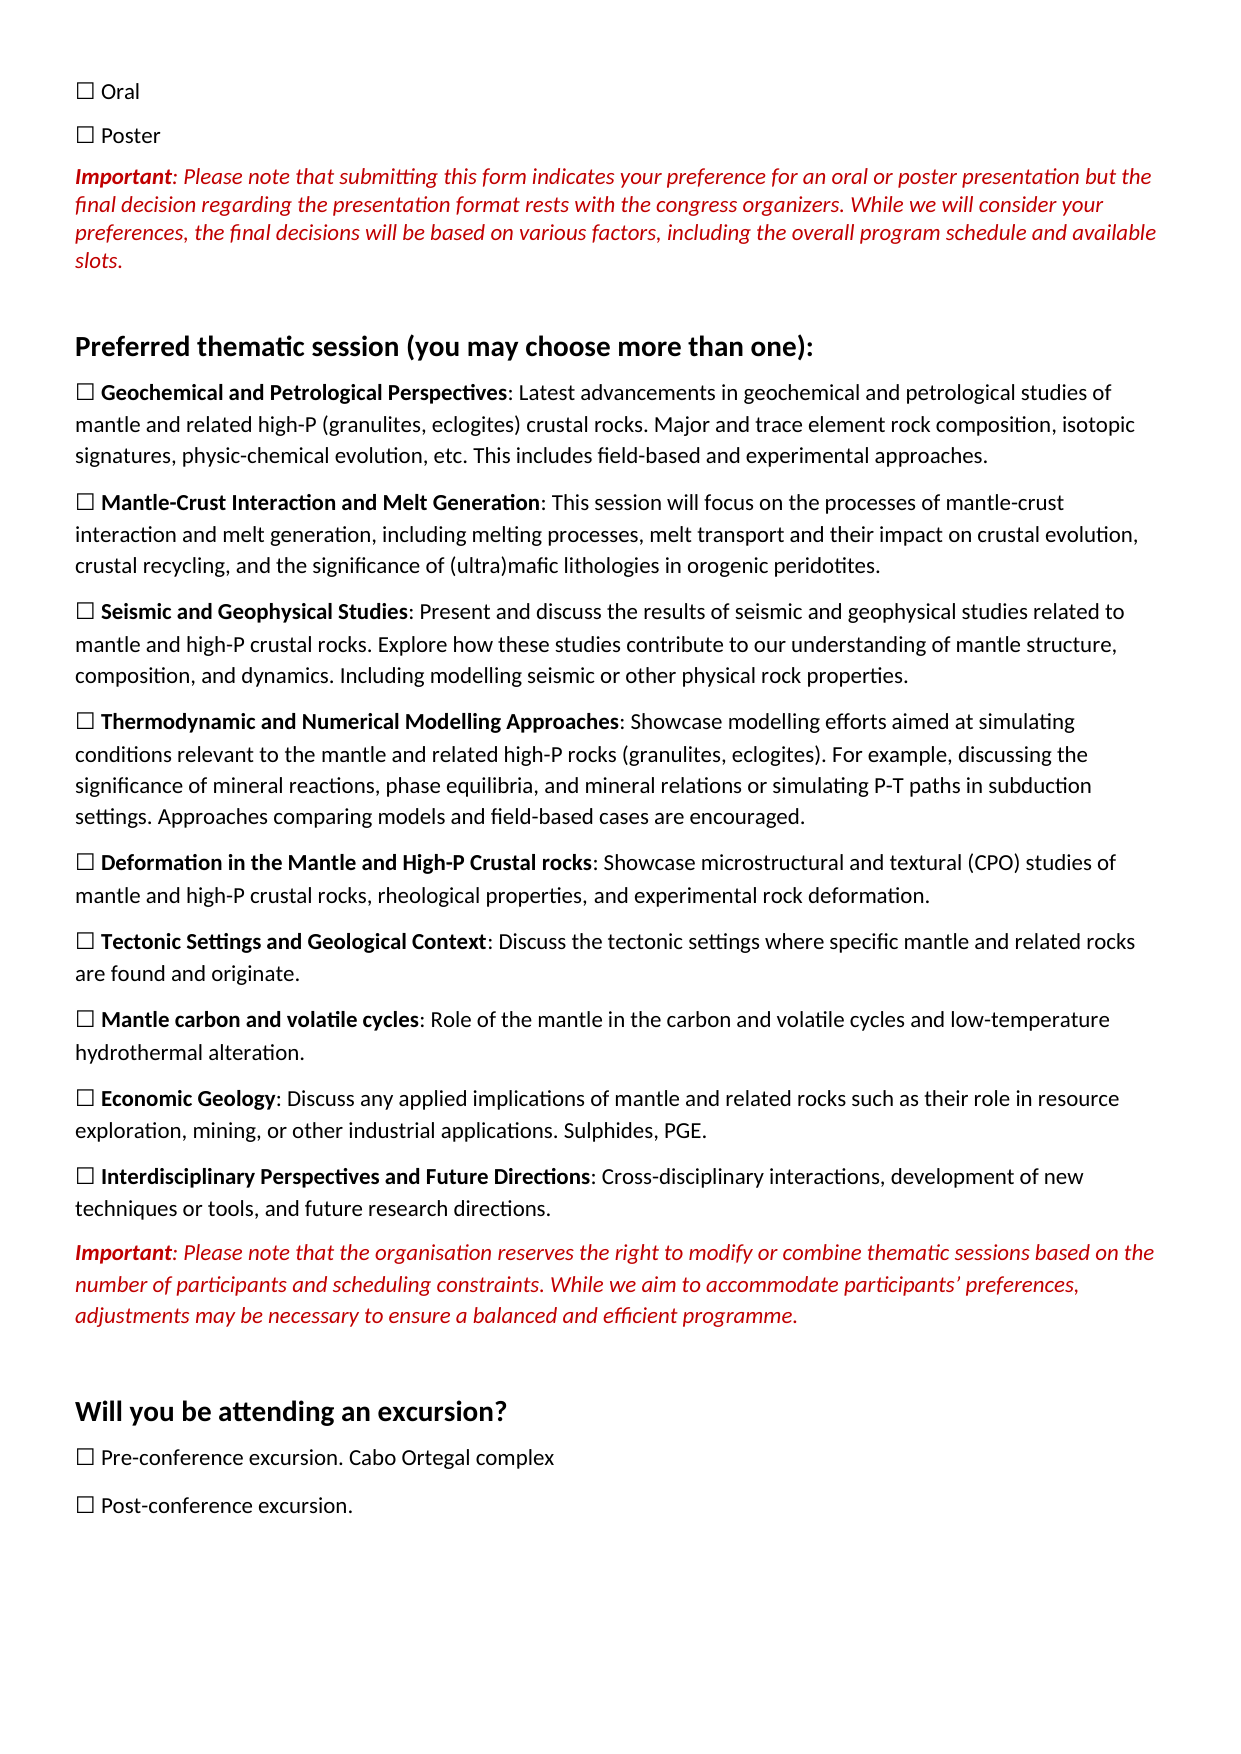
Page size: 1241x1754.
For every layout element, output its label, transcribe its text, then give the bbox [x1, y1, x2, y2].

text ☐ Mantle-Crust Interaction and Melt Generation: This session will focus on the processes of mantle-crust interaction and melt generation, including melting processes, melt transport and their impact on crustal evolution, crustal recycling, and the significance of (ultra)mafic lithologies in orogenic peridotites. [75, 486, 1165, 579]
text Important: Please note that the organisation reserves the right to modify or combine thematic sessions based on the number of participants and scheduling constraints. While we aim to accommodate participants’ preferences, adjustments may be necessary to ensure a balanced and efficient programme. [75, 1238, 1165, 1329]
text ☐ Pre-conference excursion. Cabo Ortegal complex [75, 1441, 1165, 1472]
text Important: Please note that submitting this form indicates your preference for an oral or poster presentation but the final decision regarding the presentation format rests with the congress organizers. While we will consider your preferences, the final decisions will be based on various factors, including the overall program schedule and available slots. [75, 162, 1165, 274]
text ☐ Geochemical and Petrological Perspectives: Latest advancements in geochemical and petrological studies of mantle and related high-P (granulites, eclogites) crustal rocks. Major and trace element rock composition, isotopic signatures, physic-chemical evolution, etc. This includes field-based and experimental approaches. [75, 376, 1165, 470]
text ☐ Thermodynamic and Numerical Modelling Approaches: Showcase modelling efforts aimed at simulating conditions relevant to the mantle and related high-P rocks (granulites, eclogites). For example, discussing the significance of mineral reactions, phase equilibria, and mineral relations or simulating P-T paths in subduction settings. Approaches comparing models and field-based cases are encouraged. [75, 705, 1165, 830]
text ☐ Post-conference excursion. [75, 1489, 1165, 1520]
text ☐ Mantle carbon and volatile cycles: Role of the mantle in the carbon and volatile cycles and low-temperature hydrothermal alteration. [75, 1003, 1165, 1066]
text ☐ Poster [75, 119, 1165, 150]
text ☐ Tectonic Settings and Geological Context: Discuss the tectonic settings where specific mantle and related rocks are found and originate. [75, 925, 1165, 987]
text ☐ Interdisciplinary Perspectives and Future Directions: Cross-disciplinary interactions, development of new techniques or tools, and future research directions. [75, 1160, 1165, 1223]
text Will you be attending an excursion? [75, 1393, 1165, 1429]
text ☐ Oral [75, 75, 1165, 106]
text ☐ Economic Geology: Discuss any applied implications of mantle and related rocks such as their role in resource exploration, mining, or other industrial applications. Sulphides, PGE. [75, 1082, 1165, 1144]
text ☐ Seismic and Geophysical Studies: Present and discuss the results of seismic and geophysical studies related to mantle and high-P crustal rocks. Explore how these studies contribute to our understanding of mantle structure, composition, and dynamics. Including modelling seismic or other physical rock properties. [75, 595, 1165, 689]
text ☐ Deformation in the Mantle and High-P Crustal rocks: Showcase microstructural and textural (CPO) studies of mantle and high-P crustal rocks, rheological properties, and experimental rock deformation. [75, 846, 1165, 909]
text Preferred thematic session (you may choose more than one): [75, 328, 1165, 363]
